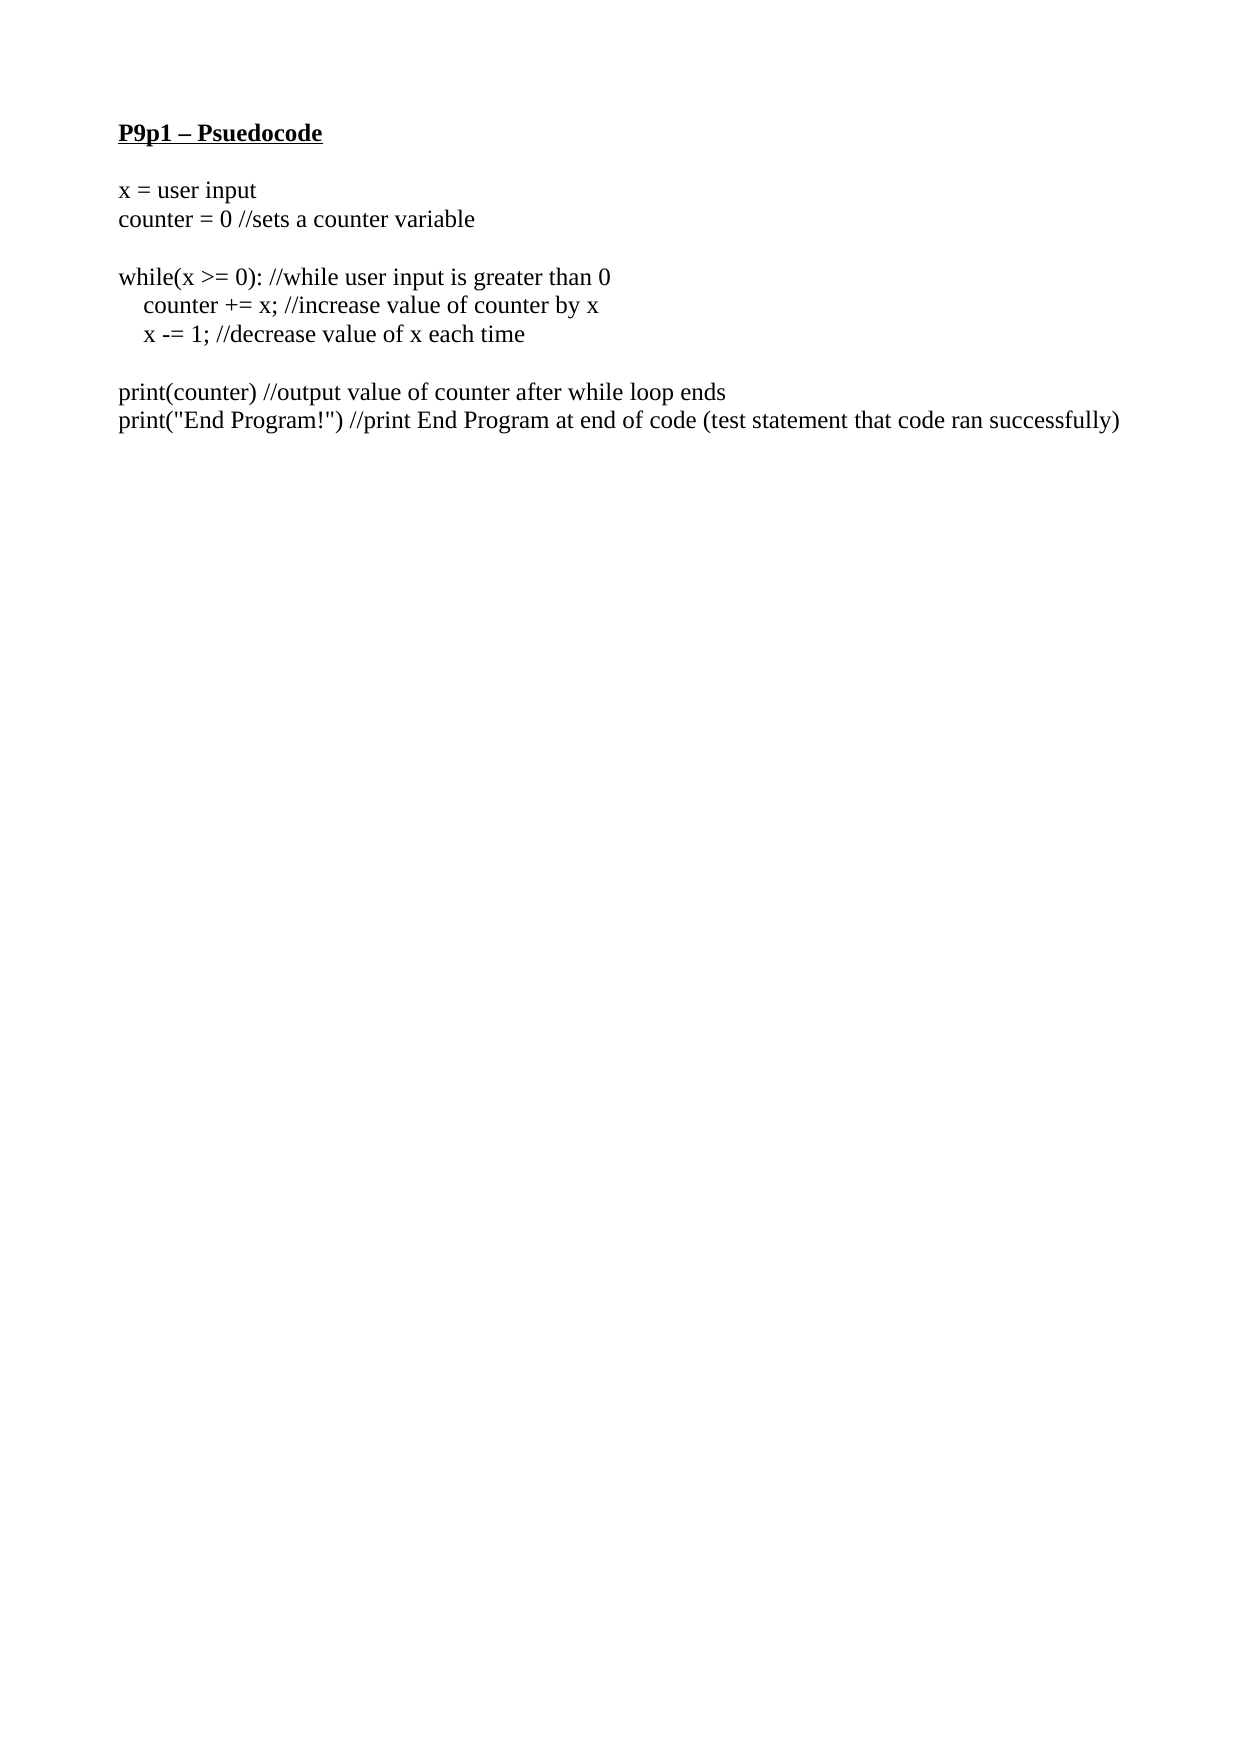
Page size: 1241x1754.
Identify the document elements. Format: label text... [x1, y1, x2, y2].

text while(x >= 0): //while user input is greater than 0 [118, 262, 1122, 291]
text counter = 0 //sets a counter variable [118, 204, 1122, 233]
text x = user input [118, 176, 1122, 204]
text print("End Program!") //print End Program at end of code (test statement that code ran successfully) [118, 406, 1122, 434]
text counter += x; //increase value of counter by x [118, 291, 1122, 319]
text x -= 1; //decrease value of x each time [118, 319, 1122, 348]
text print(counter) //output value of counter after while loop ends [118, 377, 1122, 406]
text P9p1 – Psuedocode [118, 118, 1122, 147]
